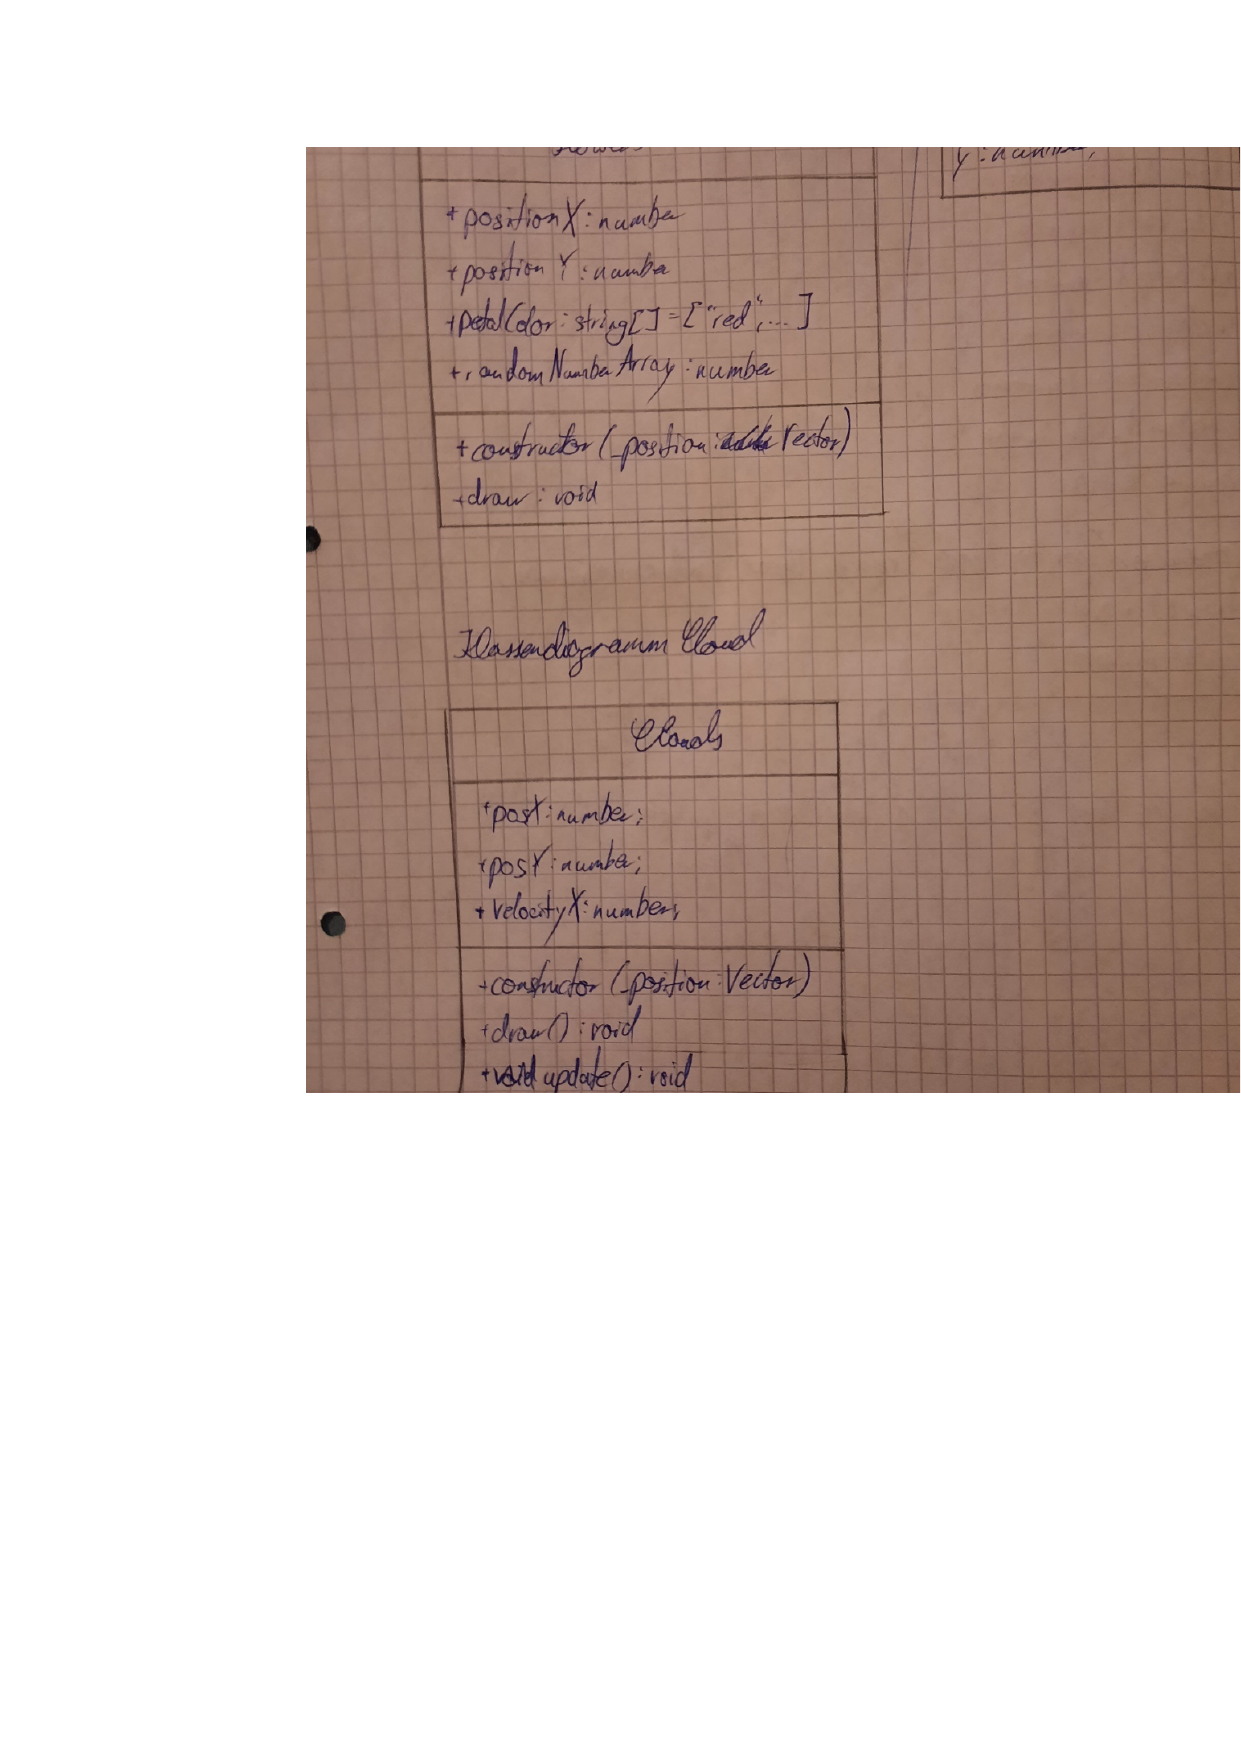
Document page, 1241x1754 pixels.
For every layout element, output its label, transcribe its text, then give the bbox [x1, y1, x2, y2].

subtitle Klassendiagramme [148, 148, 306, 1093]
